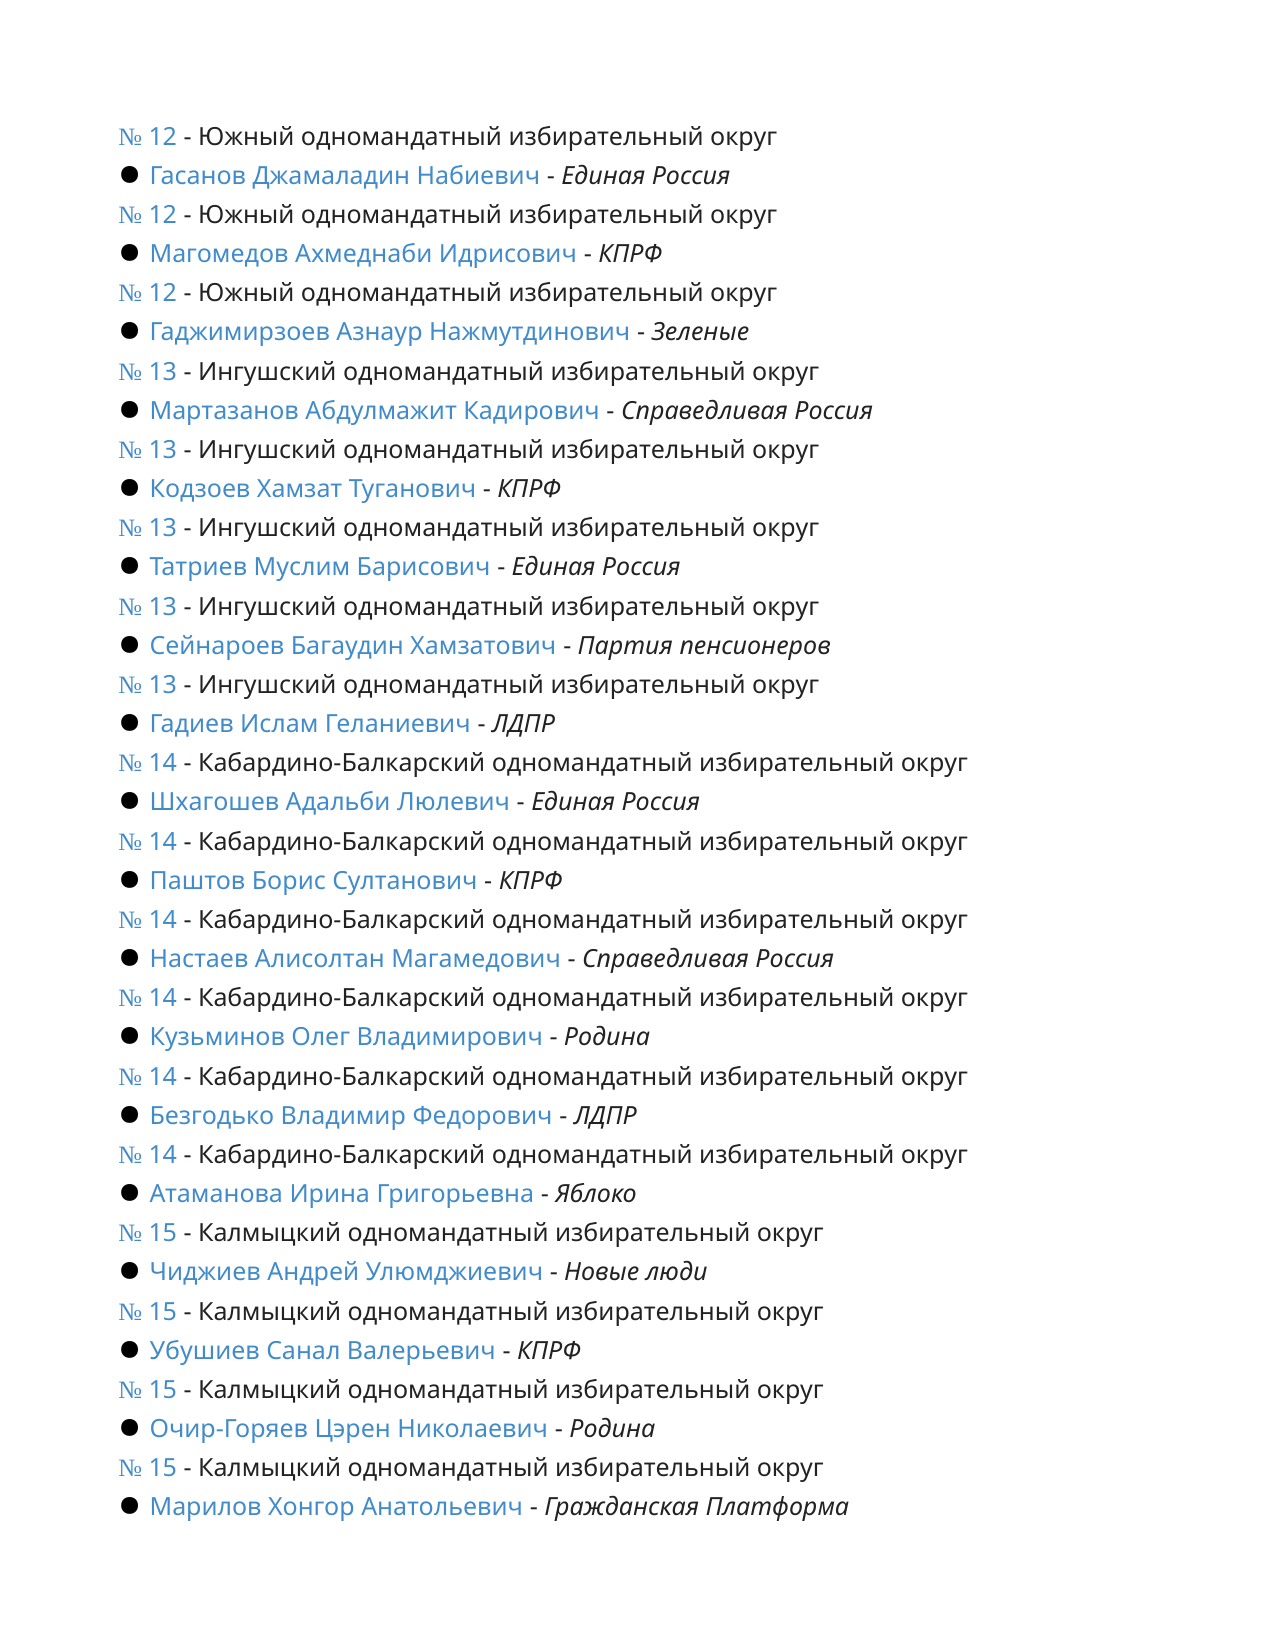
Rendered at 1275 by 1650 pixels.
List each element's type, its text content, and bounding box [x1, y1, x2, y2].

list Гадиев Ислам Геланиевич - ЛДПР [120, 706, 1157, 740]
text № 15 - Калмыцкий одномандатный избирательный округ [118, 1371, 1157, 1406]
list Марилов Хонгор Анатольевич - Гражданская Платформа [120, 1489, 1157, 1523]
text № 15 - Калмыцкий одномандатный избирательный округ [118, 1450, 1157, 1484]
text № 12 - Южный одномандатный избирательный округ [118, 196, 1157, 231]
text № 14 - Кабардино-Балкарский одномандатный избирательный округ [118, 901, 1157, 936]
list Паштов Борис Султанович - КПРФ [120, 862, 1157, 896]
list Настаев Алисолтан Магамедович - Справедливая Россия [120, 941, 1157, 975]
list Кодзоев Хамзат Туганович - КПРФ [120, 471, 1157, 505]
list Мартазанов Абдулмажит Кадирович - Справедливая Россия [120, 392, 1157, 426]
list Магомедов Ахмеднаби Идрисович - КПРФ [120, 236, 1157, 270]
text № 14 - Кабардино-Балкарский одномандатный избирательный округ [118, 1058, 1157, 1092]
text № 13 - Ингушский одномандатный избирательный округ [118, 588, 1157, 622]
text № 14 - Кабардино-Балкарский одномандатный избирательный округ [118, 745, 1157, 779]
text № 12 - Южный одномандатный избирательный округ [118, 118, 1157, 152]
list Безгодько Владимир Федорович - ЛДПР [120, 1097, 1157, 1131]
list Татриев Муслим Барисович - Единая Россия [120, 549, 1157, 583]
list Атаманова Ирина Григорьевна - Яблоко [120, 1176, 1157, 1210]
list Убушиев Санал Валерьевич - КПРФ [120, 1332, 1157, 1366]
text № 14 - Кабардино-Балкарский одномандатный избирательный округ [118, 1136, 1157, 1171]
text № 13 - Ингушский одномандатный избирательный округ [118, 431, 1157, 466]
text № 12 - Южный одномандатный избирательный округ [118, 275, 1157, 309]
text № 14 - Кабардино-Балкарский одномандатный избирательный округ [118, 823, 1157, 857]
text № 13 - Ингушский одномандатный избирательный округ [118, 510, 1157, 544]
list Гасанов Джамаладин Набиевич - Единая Россия [120, 157, 1157, 191]
text № 15 - Калмыцкий одномандатный избирательный округ [118, 1293, 1157, 1327]
text № 13 - Ингушский одномандатный избирательный округ [118, 666, 1157, 701]
text № 15 - Калмыцкий одномандатный избирательный округ [118, 1215, 1157, 1249]
text № 14 - Кабардино-Балкарский одномандатный избирательный округ [118, 980, 1157, 1014]
list Кузьминов Олег Владимирович - Родина [120, 1019, 1157, 1053]
list Гаджимирзоев Азнаур Нажмутдинович - Зеленые [120, 314, 1157, 348]
text № 13 - Ингушский одномандатный избирательный округ [118, 353, 1157, 387]
list Очир-Горяев Цэрен Николаевич - Родина [120, 1411, 1157, 1445]
list Шхагошев Адальби Люлевич - Единая Россия [120, 784, 1157, 818]
list Сейнароев Багаудин Хамзатович - Партия пенсионеров [120, 627, 1157, 661]
list Чиджиев Андрей Улюмджиевич - Новые люди [120, 1254, 1157, 1288]
